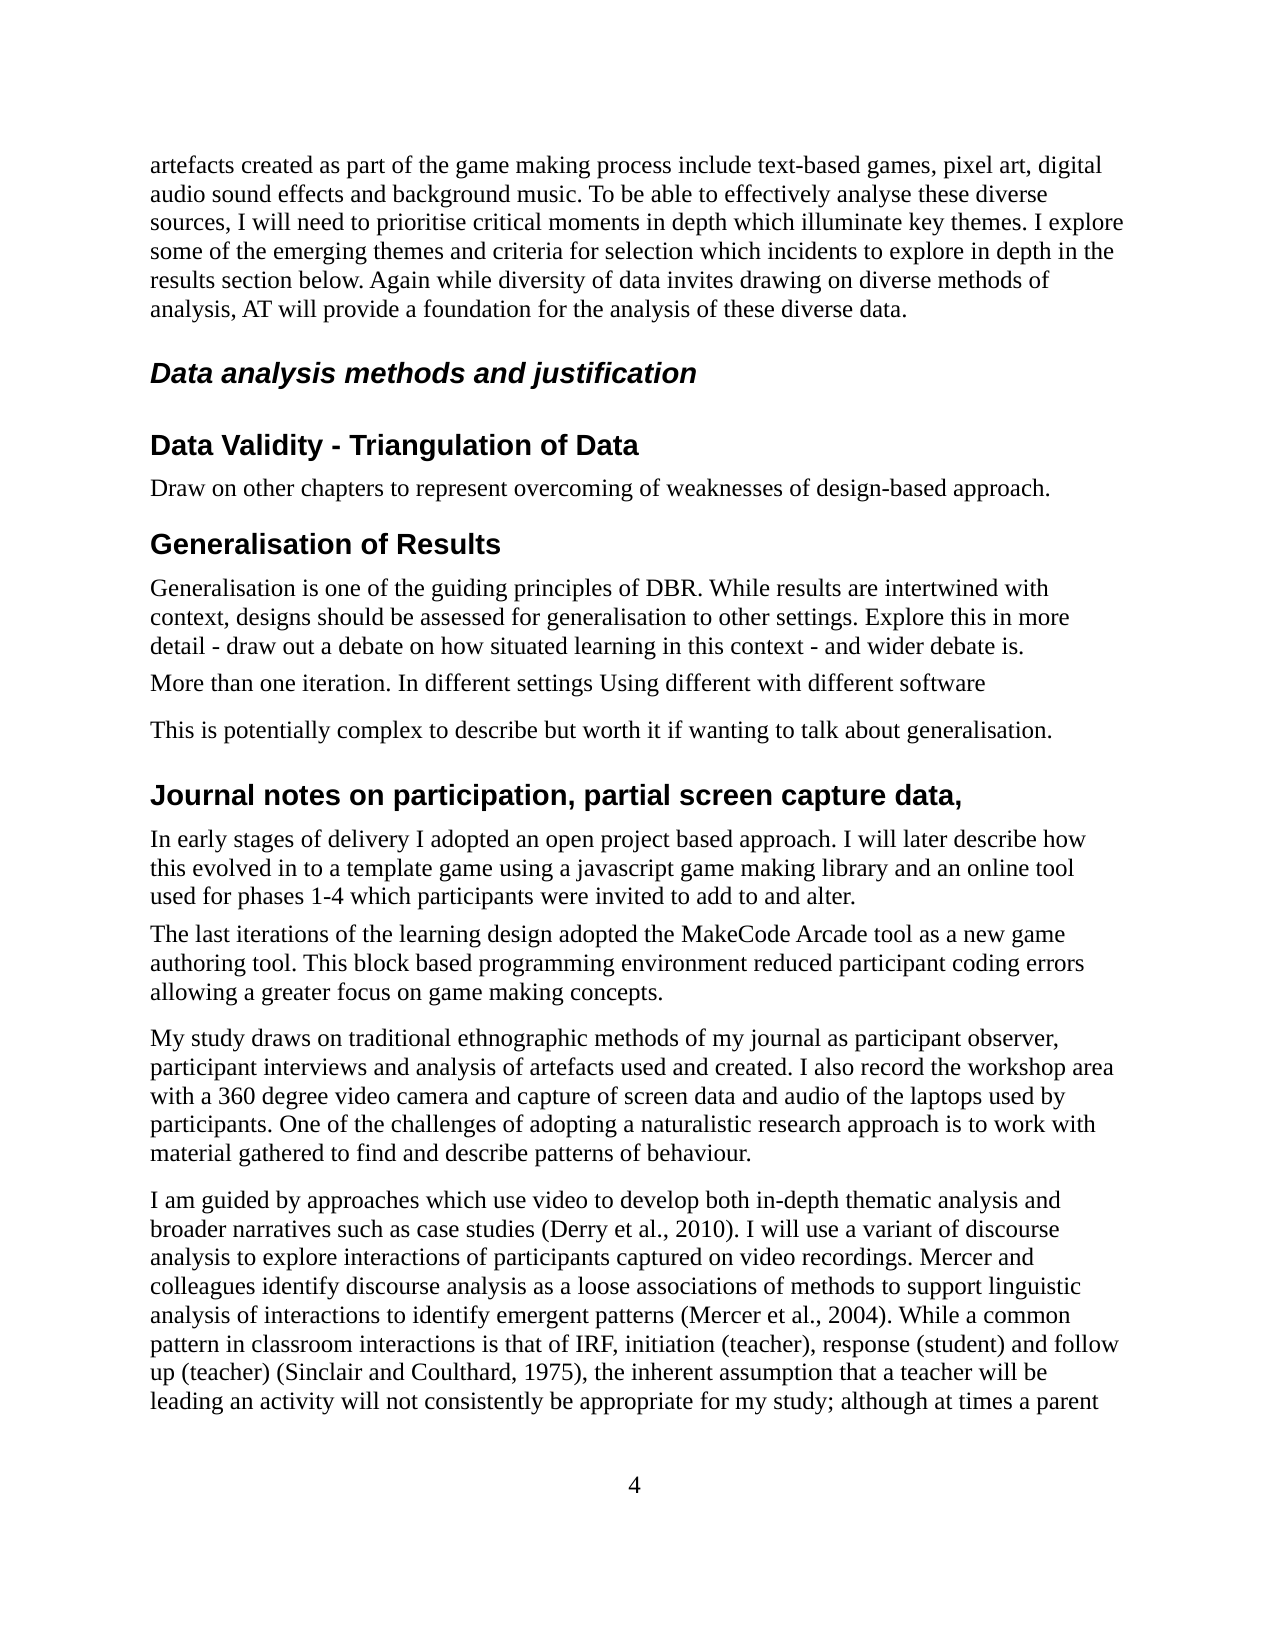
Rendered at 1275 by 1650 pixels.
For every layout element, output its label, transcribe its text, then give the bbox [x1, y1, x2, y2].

subtitle Journal notes on participation, partial screen capture data, [150, 778, 1125, 811]
subtitle Data analysis methods and justification [150, 356, 1125, 390]
text This is potentially complex to describe but worth it if wanting to talk about generalisation. [150, 715, 1125, 744]
text artefacts created as part of the game making process include text-based games, pixel art, digital audio sound effects and background music. To be able to effectively analyse these diverse sources, I will need to prioritise critical moments in depth which illuminate key themes. I explore some of the emerging themes and criteria for selection which incidents to explore in depth in the results section below. Again while diversity of data invites drawing on diverse methods of analysis, AT will provide a foundation for the analysis of these diverse data. [150, 150, 1125, 322]
text I am guided by approaches which use video to develop both in-depth thematic analysis and broader narratives such as case studies (Derry et al., 2010). I will use a variant of discourse analysis to explore interactions of participants captured on video recordings. Mercer and colleagues identify discourse analysis as a loose associations of methods to support linguistic analysis of interactions to identify emergent patterns (Mercer et al., 2004). While a common pattern in classroom interactions is that of IRF, initiation (teacher), response (student) and follow up (teacher) (Sinclair and Coulthard, 1975), the inherent assumption that a teacher will be leading an activity will not consistently be appropriate for my study; although at times a parent [150, 1185, 1125, 1415]
text My study draws on traditional ethnographic methods of my journal as participant observer, participant interviews and analysis of artefacts used and created. I also record the workshop area with a 360 degree video camera and capture of screen data and audio of the laptops used by participants. One of the challenges of adopting a naturalistic research approach is to work with material gathered to find and describe patterns of behaviour. [150, 1023, 1125, 1167]
text Draw on other chapters to represent overcoming of weaknesses of design-based approach. [150, 473, 1125, 502]
subtitle Generalisation of Results [150, 527, 1125, 561]
text In early stages of delivery I adopted an open project based approach. I will later describe how this evolved in to a template game using a javascript game making library and an online tool used for phases 1-4 which participants were invited to add to and alter. [150, 824, 1125, 910]
text More than one iteration. In different settings Using different with different software [150, 668, 1125, 697]
text Generalisation is one of the guiding principles of DBR. While results are intertwined with context, designs should be assessed for generalisation to other settings. Explore this in more detail - draw out a debate on how situated learning in this context - and wider debate is. [150, 573, 1125, 659]
subtitle Data Validity - Triangulation of Data [150, 427, 1125, 461]
text The last iterations of the learning design adopted the MakeCode Arcade tool as a new game authoring tool. This block based programming environment reduced participant coding errors allowing a greater focus on game making concepts. [150, 919, 1125, 1005]
